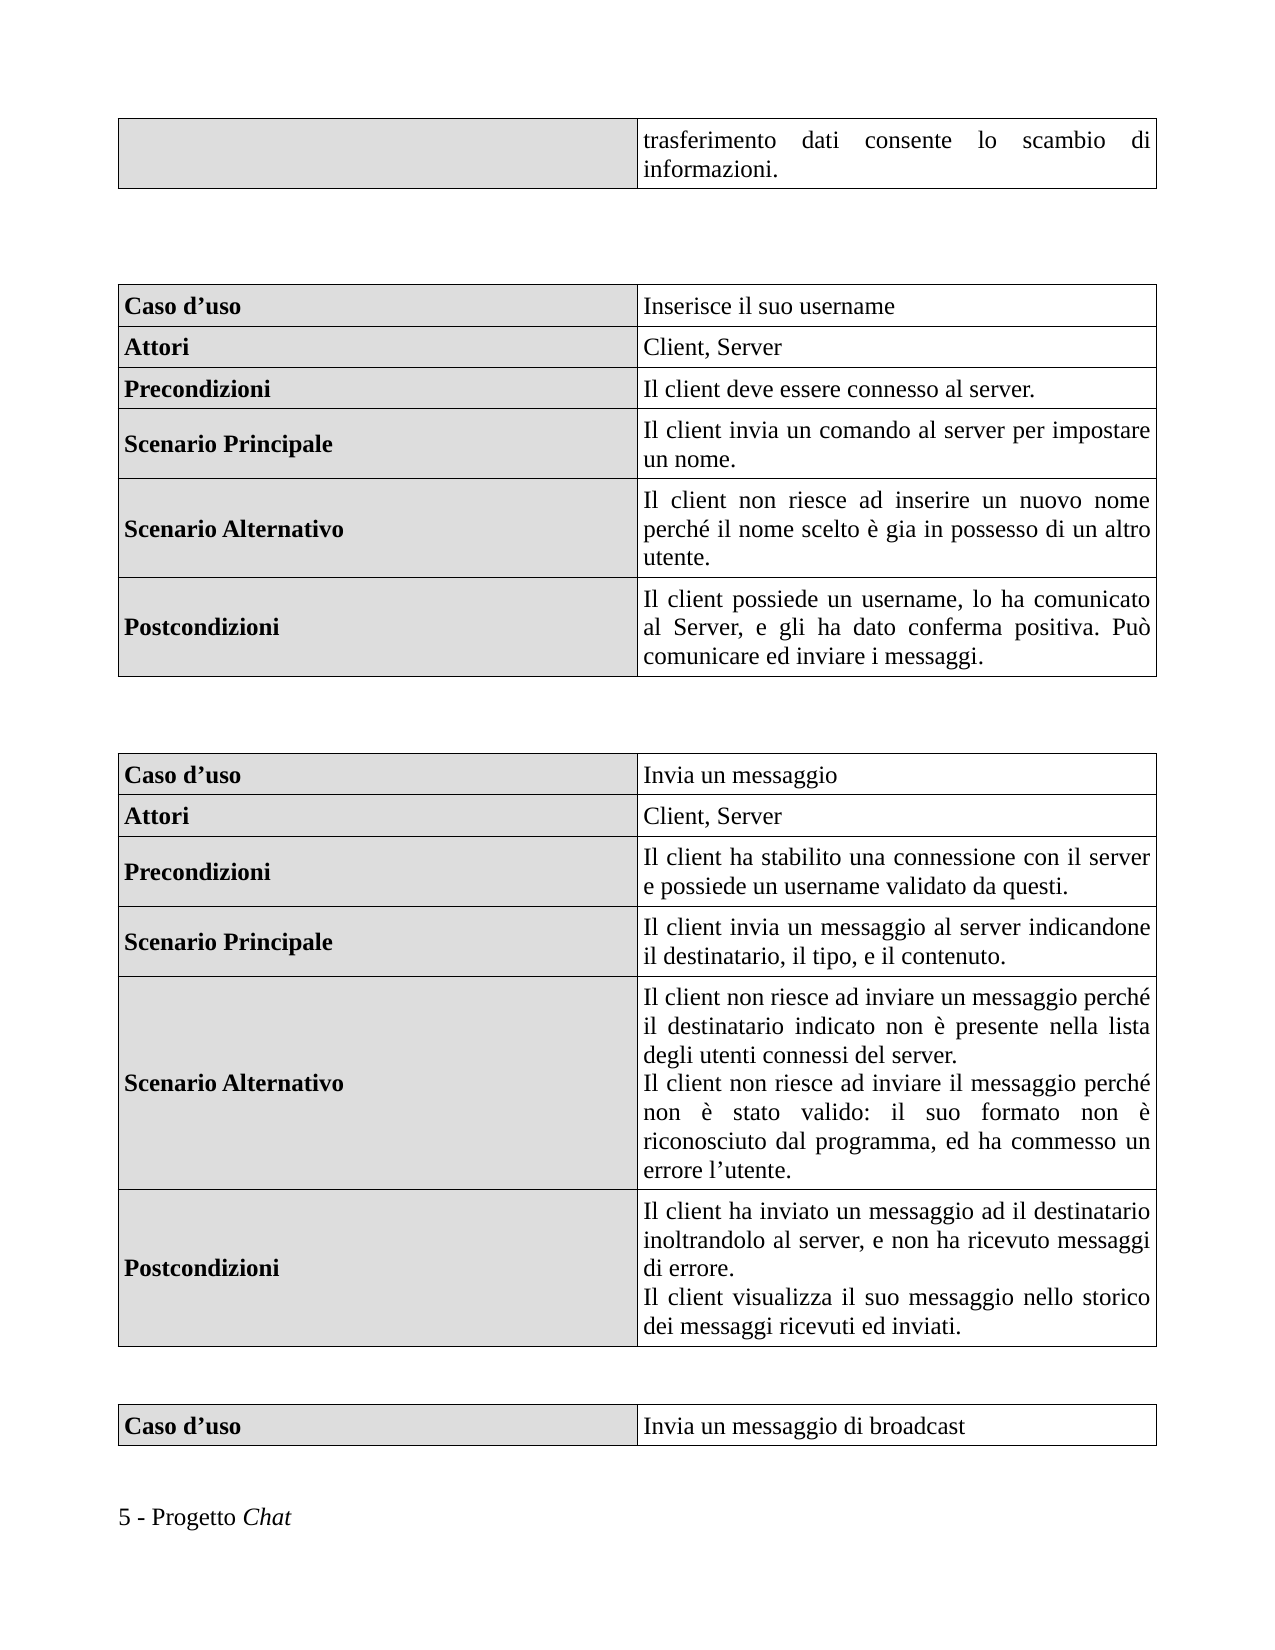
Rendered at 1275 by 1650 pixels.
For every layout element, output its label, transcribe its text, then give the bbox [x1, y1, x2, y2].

table_cell Scenario Principale [119, 409, 637, 478]
table_cell trasferimento dati consente lo scambio di informazioni. [638, 119, 1156, 188]
table_cell Scenario Principale [119, 907, 637, 976]
table_cell Il client non riesce ad inviare un messaggio perché il destinatario indicato non è presente nella lista degli utenti connessi del server. Il client non riesce ad inviare il messaggio perché non è stato valido: il suo formato non è riconosciuto dal programma, ed ha commesso un errore l’utente. [638, 977, 1156, 1189]
table_cell Client, Server [638, 795, 1156, 836]
table_cell Il client non riesce ad inserire un nuovo nome perché il nome scelto è gia in possesso di un altro utente. [638, 479, 1156, 577]
table_cell Il client invia un messaggio al server indicandone il destinatario, il tipo, e il contenuto. [638, 907, 1156, 976]
table_header Caso d’uso [119, 1405, 637, 1445]
table_header Inserisce il suo username [638, 285, 1156, 326]
table_cell Postcondizioni [119, 1190, 637, 1346]
table_cell Attori [119, 795, 637, 836]
table_cell Precondizioni [119, 837, 637, 906]
table_cell Scenario Alternativo [119, 977, 637, 1189]
table_cell Il client deve essere connesso al server. [638, 368, 1156, 408]
table_header Invia un messaggio [638, 754, 1156, 794]
table_header Caso d’uso [119, 754, 637, 794]
table_cell Client, Server [638, 327, 1156, 367]
table_cell Attori [119, 327, 637, 367]
table_cell Il client ha stabilito una connessione con il server e possiede un username validato da questi. [638, 837, 1156, 906]
table_cell Scenario Alternativo [119, 479, 637, 577]
table_cell Postcondizioni [119, 578, 637, 676]
table_cell [119, 119, 637, 188]
table_cell Il client invia un comando al server per impostare un nome. [638, 409, 1156, 478]
table_header Invia un messaggio di broadcast [638, 1405, 1156, 1445]
table_cell Il client possiede un username, lo ha comunicato al Server, e gli ha dato conferma positiva. Può comunicare ed inviare i messaggi. [638, 578, 1156, 676]
table_header Caso d’uso [119, 285, 637, 326]
table_cell Il client ha inviato un messaggio ad il destinatario inoltrandolo al server, e non ha ricevuto messaggi di errore. Il client visualizza il suo messaggio nello storico dei messaggi ricevuti ed inviati. [638, 1190, 1156, 1346]
table_cell Precondizioni [119, 368, 637, 408]
